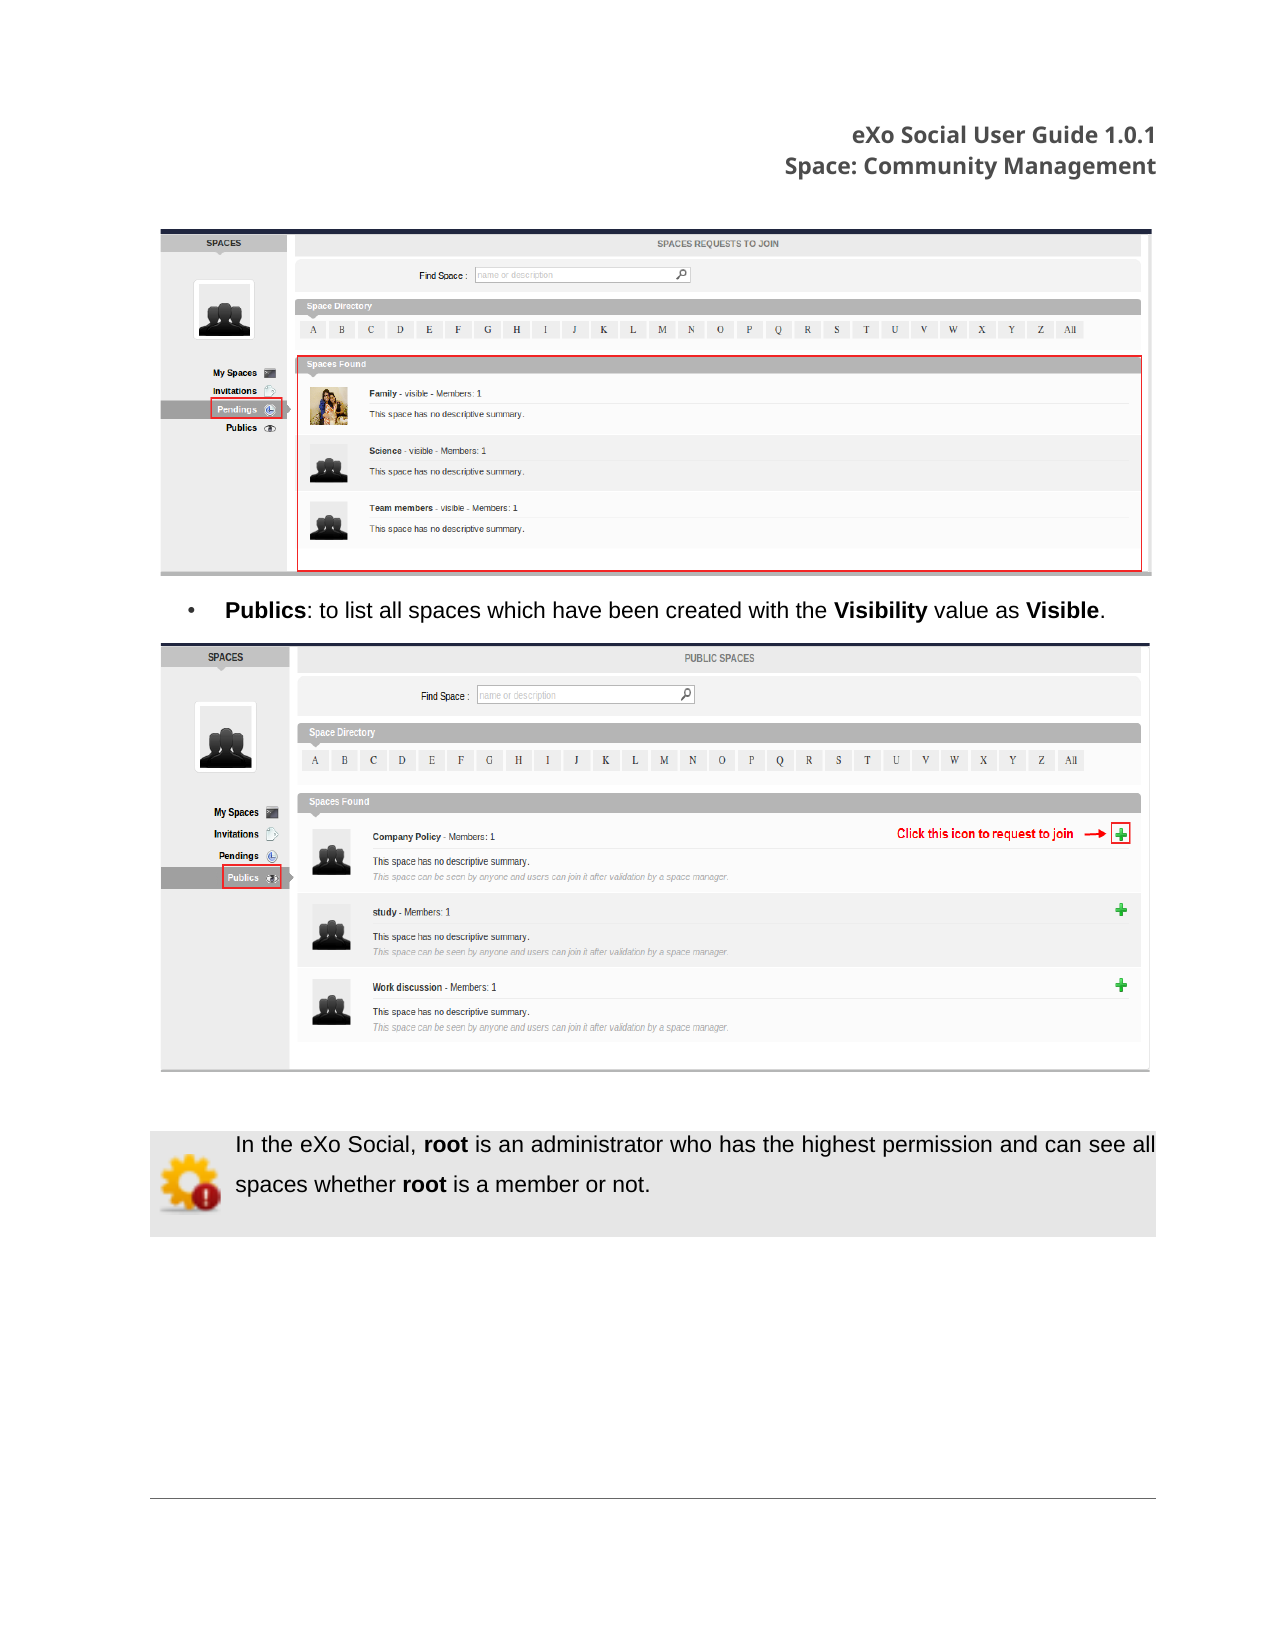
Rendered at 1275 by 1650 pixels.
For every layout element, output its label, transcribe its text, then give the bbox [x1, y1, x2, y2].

picture [159, 1154, 221, 1215]
picture [160, 229, 1152, 576]
list Publics: to list all spaces which have been created with the Visibility value as Visible. [187, 223, 1156, 623]
picture [160, 643, 1150, 1072]
table_header [150, 1131, 235, 1237]
table_header In the eXo Social, root is an administrator who has the highest permission and can see all spaces whether root is a member or not. [235, 1131, 1156, 1237]
